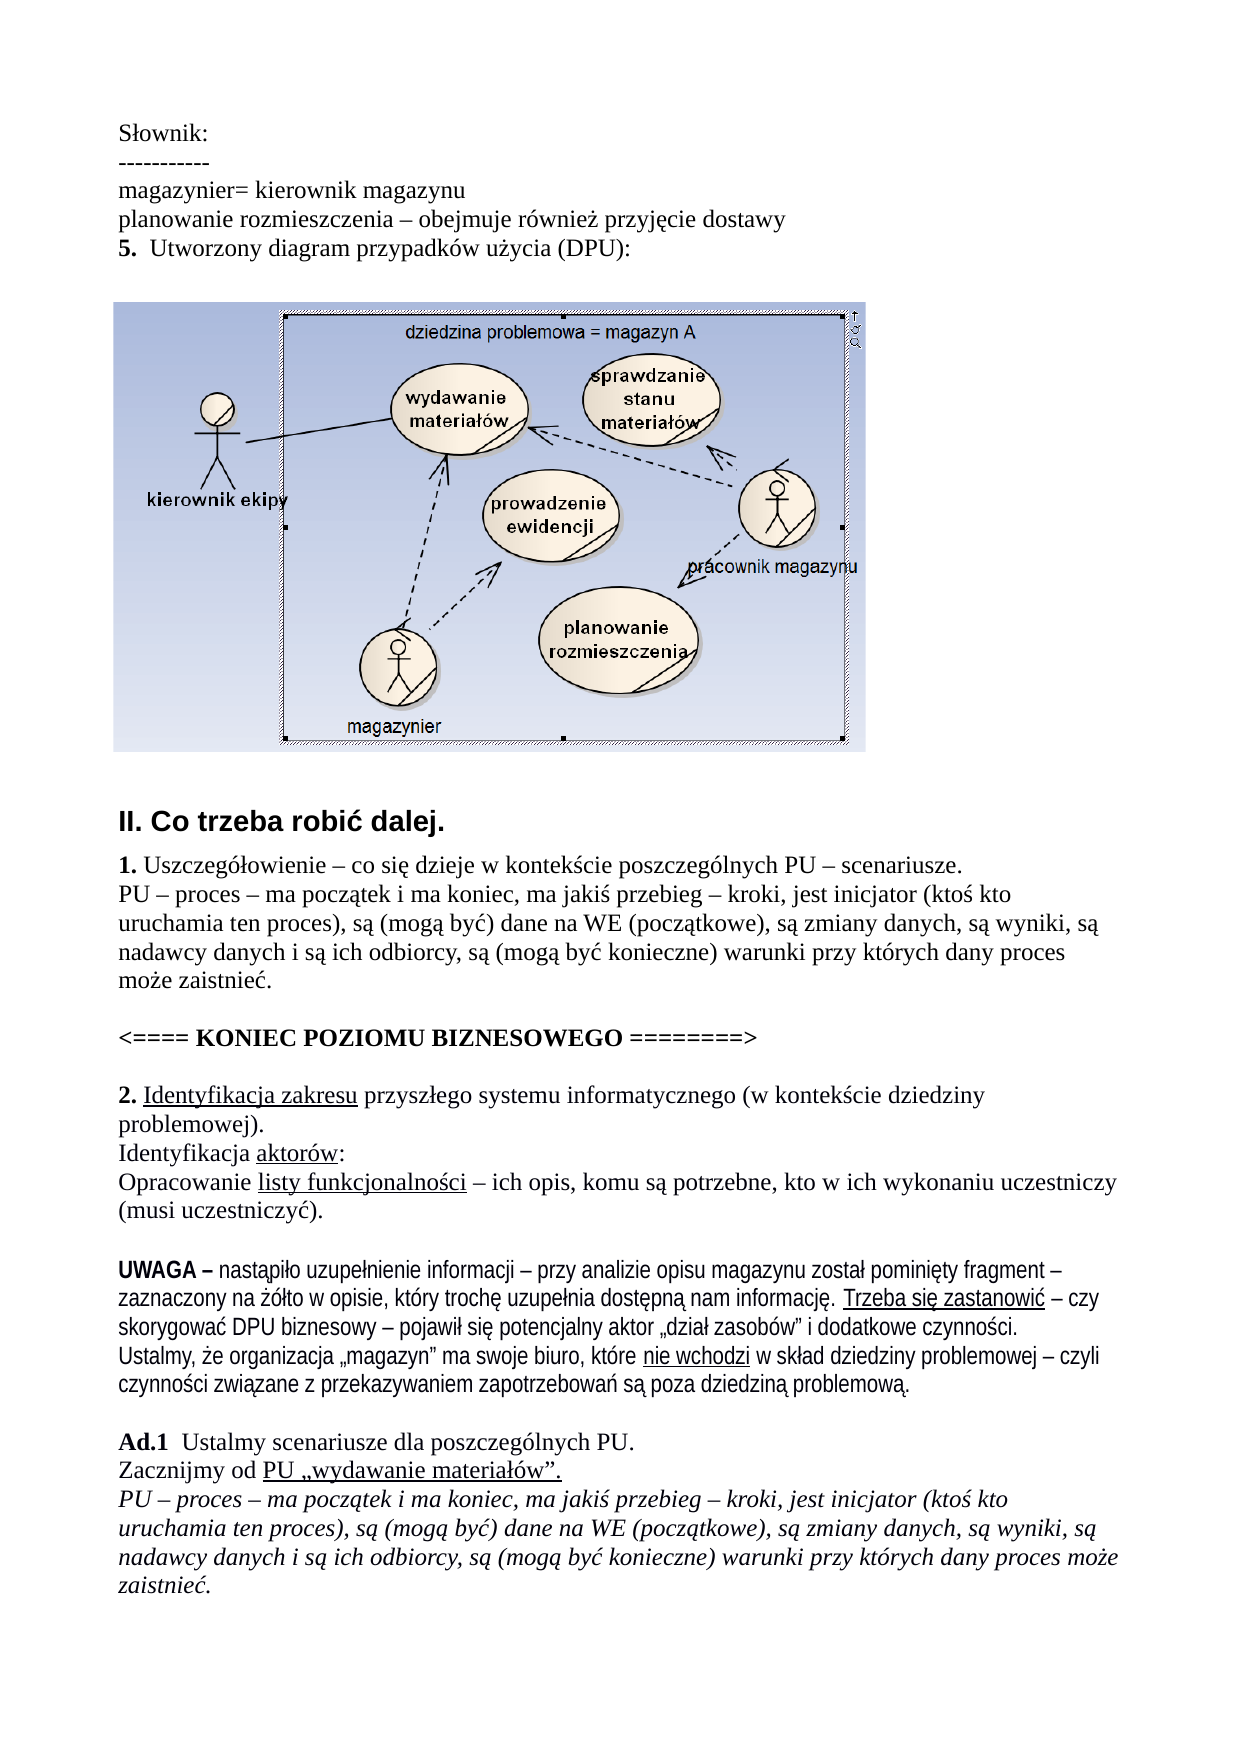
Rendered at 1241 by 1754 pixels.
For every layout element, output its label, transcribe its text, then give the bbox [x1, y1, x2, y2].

subtitle II. Co trzeba robić dalej. [118, 804, 1122, 838]
text planowanie rozmieszczenia – obejmuje również przyjęcie dostawy [118, 204, 1122, 233]
text ----------- [118, 147, 1122, 176]
text PU – proces – ma początek i ma koniec, ma jakiś przebieg – kroki, jest inicjator (ktoś kto uruchamia ten proces), są (mogą być) dane na WE (początkowe), są zmiany danych, są wyniki, są nadawcy danych i są ich odbiorcy, są (mogą być konieczne) warunki przy których dany proces może zaistnieć. [118, 1484, 1122, 1599]
text PU – proces – ma początek i ma koniec, ma jakiś przebieg – kroki, jest inicjator (ktoś kto uruchamia ten proces), są (mogą być) dane na WE (początkowe), są zmiany danych, są wyniki, są nadawcy danych i są ich odbiorcy, są (mogą być konieczne) warunki przy których dany proces może zaistnieć. [118, 879, 1122, 994]
text 2. Identyfikacja zakresu przyszłego systemu informatycznego (w kontekście dziedziny problemowej). [118, 1080, 1122, 1138]
text Słownik: [118, 118, 1122, 147]
text 5. Utworzony diagram przypadków użycia (DPU): [118, 233, 1122, 262]
picture [113, 302, 866, 752]
text Identyfikacja aktorów: [118, 1138, 1122, 1167]
text Zacznijmy od PU „wydawanie materiałów”. [118, 1455, 1122, 1484]
text <==== KONIEC POZIOMU BIZNESOWEGO ========> [118, 1023, 1122, 1052]
text Ustalmy, że organizacja „magazyn” ma swoje biuro, które nie wchodzi w skład dziedziny problemowej – czyli czynności związane z przekazywaniem zapotrzebowań są poza dziedziną problemową. [118, 1341, 1122, 1398]
text 1. Uszczegółowienie – co się dzieje w kontekście poszczególnych PU – scenariusze. [118, 850, 1122, 879]
text Opracowanie listy funkcjonalności – ich opis, komu są potrzebne, kto w ich wykonaniu uczestniczy (musi uczestniczyć). [118, 1167, 1122, 1224]
text Ad.1 Ustalmy scenariusze dla poszczególnych PU. [118, 1427, 1122, 1455]
text magazynier= kierownik magazynu [118, 176, 1122, 204]
text UWAGA – nastąpiło uzupełnienie informacji – przy analizie opisu magazynu został pominięty fragment – zaznaczony na żółto w opisie, który trochę uzupełnia dostępną nam informację. Trzeba się zastanowić – czy skorygować DPU biznesowy – pojawił się potencjalny aktor „dział zasobów” i dodatkowe czynności. [118, 1255, 1122, 1341]
